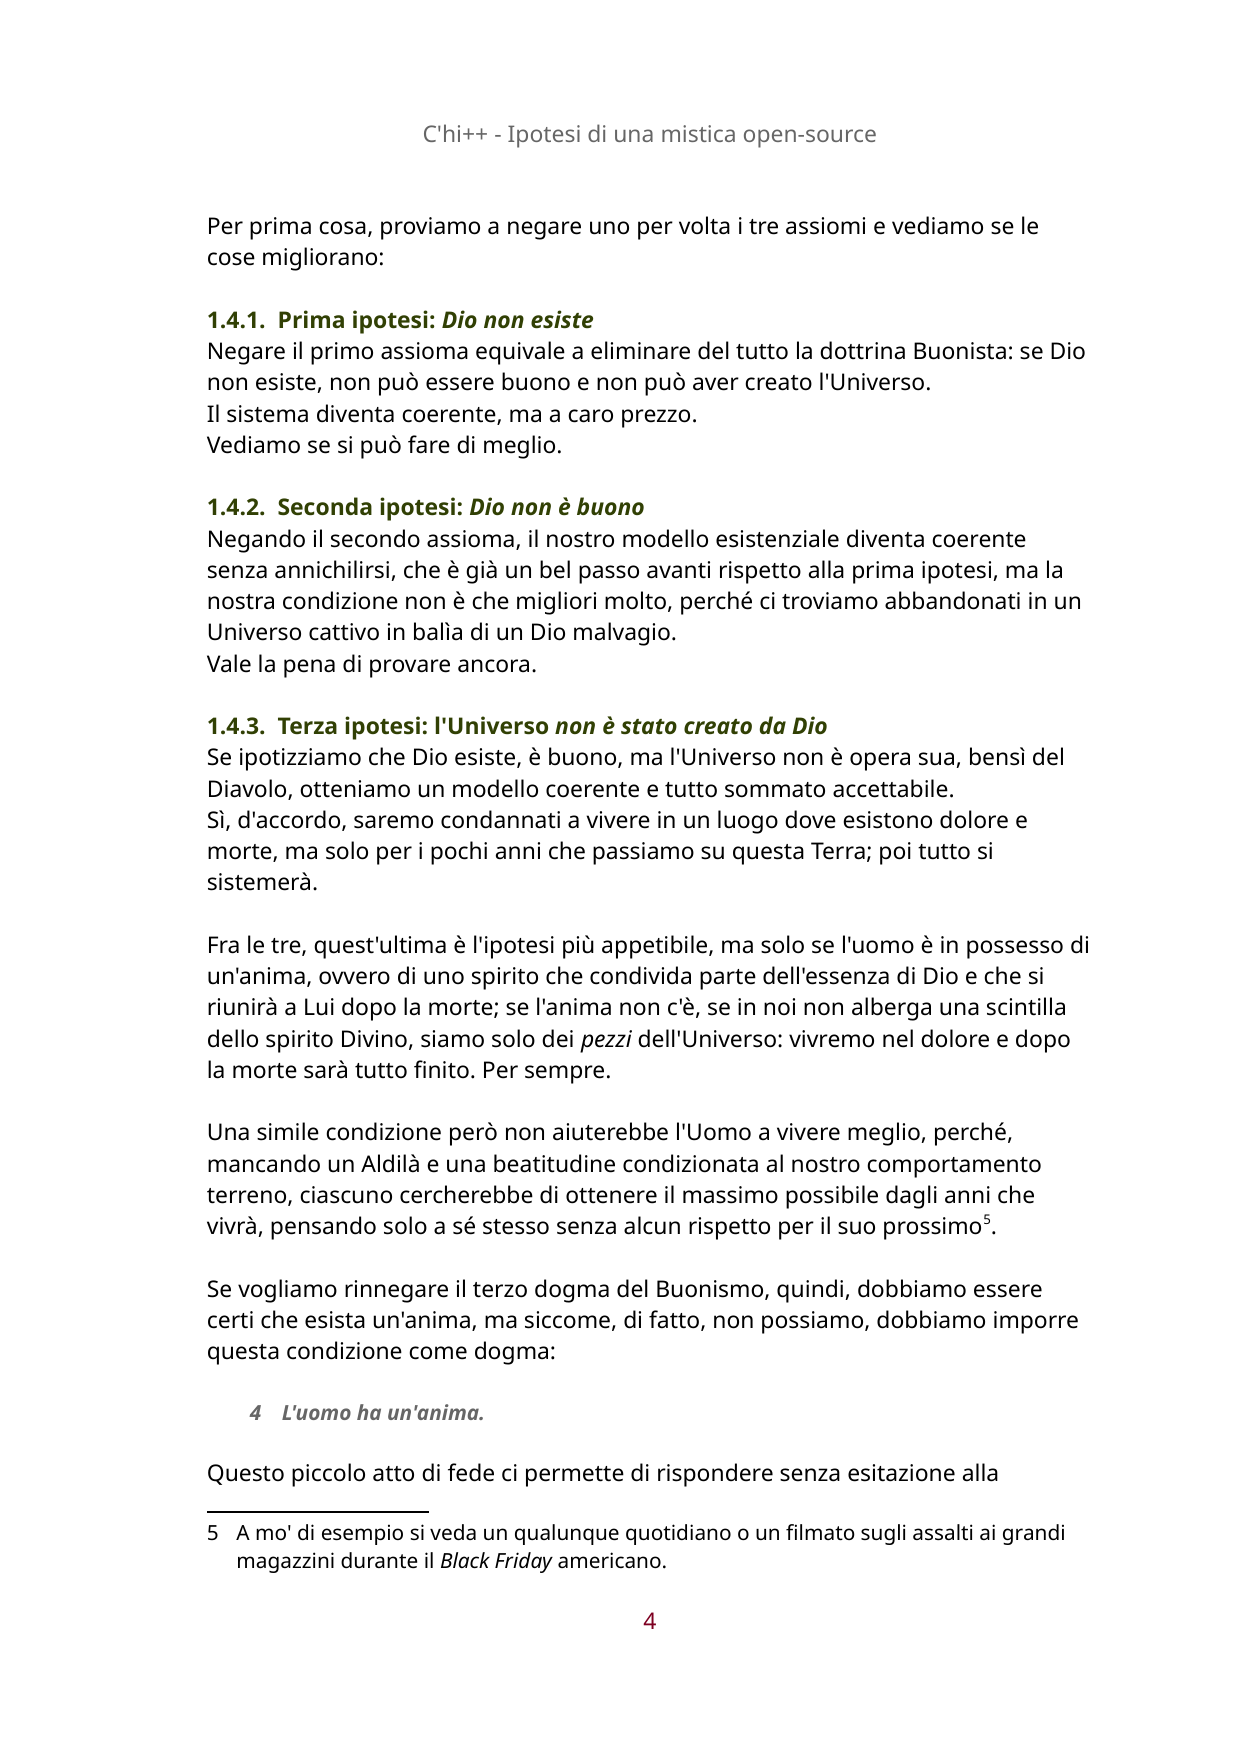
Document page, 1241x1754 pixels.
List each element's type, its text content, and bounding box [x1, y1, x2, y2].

text Il sistema diventa coerente, ma a caro prezzo. [207, 398, 1093, 429]
text Se ipotizziamo che Dio esiste, è buono, ma l'Universo non è opera sua, bensì del Diavolo, otteniamo un modello coerente e tutto sommato accettabile. [207, 741, 1093, 804]
text Negando il secondo assioma, il nostro modello esistenziale diventa coerente senza annichilirsi, che è già un bel passo avanti rispetto alla prima ipotesi, ma la nostra condizione non è che migliori molto, perché ci troviamo abbandonati in un Universo cattivo in balìa di un Dio malvagio. [207, 523, 1093, 648]
text Per prima cosa, proviamo a negare uno per volta i tre assiomi e vediamo se le cose migliorano: [207, 210, 1093, 273]
text Questo piccolo atto di fede ci permette di rispondere senza esitazione alla domanda D. : [207, 1457, 1093, 1488]
text Fra le tre, quest'ultima è l'ipotesi più appetibile, ma solo se l'uomo è in possesso di un'anima, ovvero di uno spirito che condivida parte dell'essenza di Dio e che si riunirà a Lui dopo la morte; se l'anima non c'è, se in noi non alberga una scintilla dello spirito Divino, siamo solo dei pezzi dell'Universo: vivremo nel dolore e dopo la morte sarà tutto finito. Per sempre. [207, 929, 1093, 1085]
text A mo' di esempio si veda un qualunque quotidiano o un filmato sugli assalti ai grandi magazzini durante il Black Friday americano. [207, 1518, 1093, 1575]
text Se vogliamo rinnegare il terzo dogma del Buonismo, quindi, dobbiamo essere certi che esista un'anima, ma siccome, di fatto, non possiamo, dobbiamo imporre questa condizione come dogma: [207, 1273, 1093, 1366]
text Negare il primo assioma equivale a eliminare del tutto la dottrina Buonista: se Dio non esiste, non può essere buono e non può aver creato l'Universo. [207, 335, 1093, 398]
subtitle Prima ipotesi: Dio non esiste [207, 304, 1093, 335]
text Una simile condizione però non aiuterebbe l'Uomo a vivere meglio, perché, mancando un Aldilà e una beatitudine condizionata al nostro comportamento terreno, ciascuno cercherebbe di ottenere il massimo possibile dagli anni che vivrà, pensando solo a sé stesso senza alcun rispetto per il suo prossimo. [207, 1116, 1093, 1241]
text Sì, d'accordo, saremo condannati a vivere in un luogo dove esistono dolore e morte, ma solo per i pochi anni che passiamo su questa Terra; poi tutto si sistemerà. [207, 804, 1093, 898]
text Vediamo se si può fare di meglio. [207, 429, 1093, 460]
text Vale la pena di provare ancora. [207, 648, 1093, 679]
subtitle Seconda ipotesi: Dio non è buono [207, 491, 1093, 523]
list L'uomo ha un'anima. [244, 1398, 1093, 1426]
subtitle Terza ipotesi: l'Universo non è stato creato da Dio [207, 710, 1093, 741]
